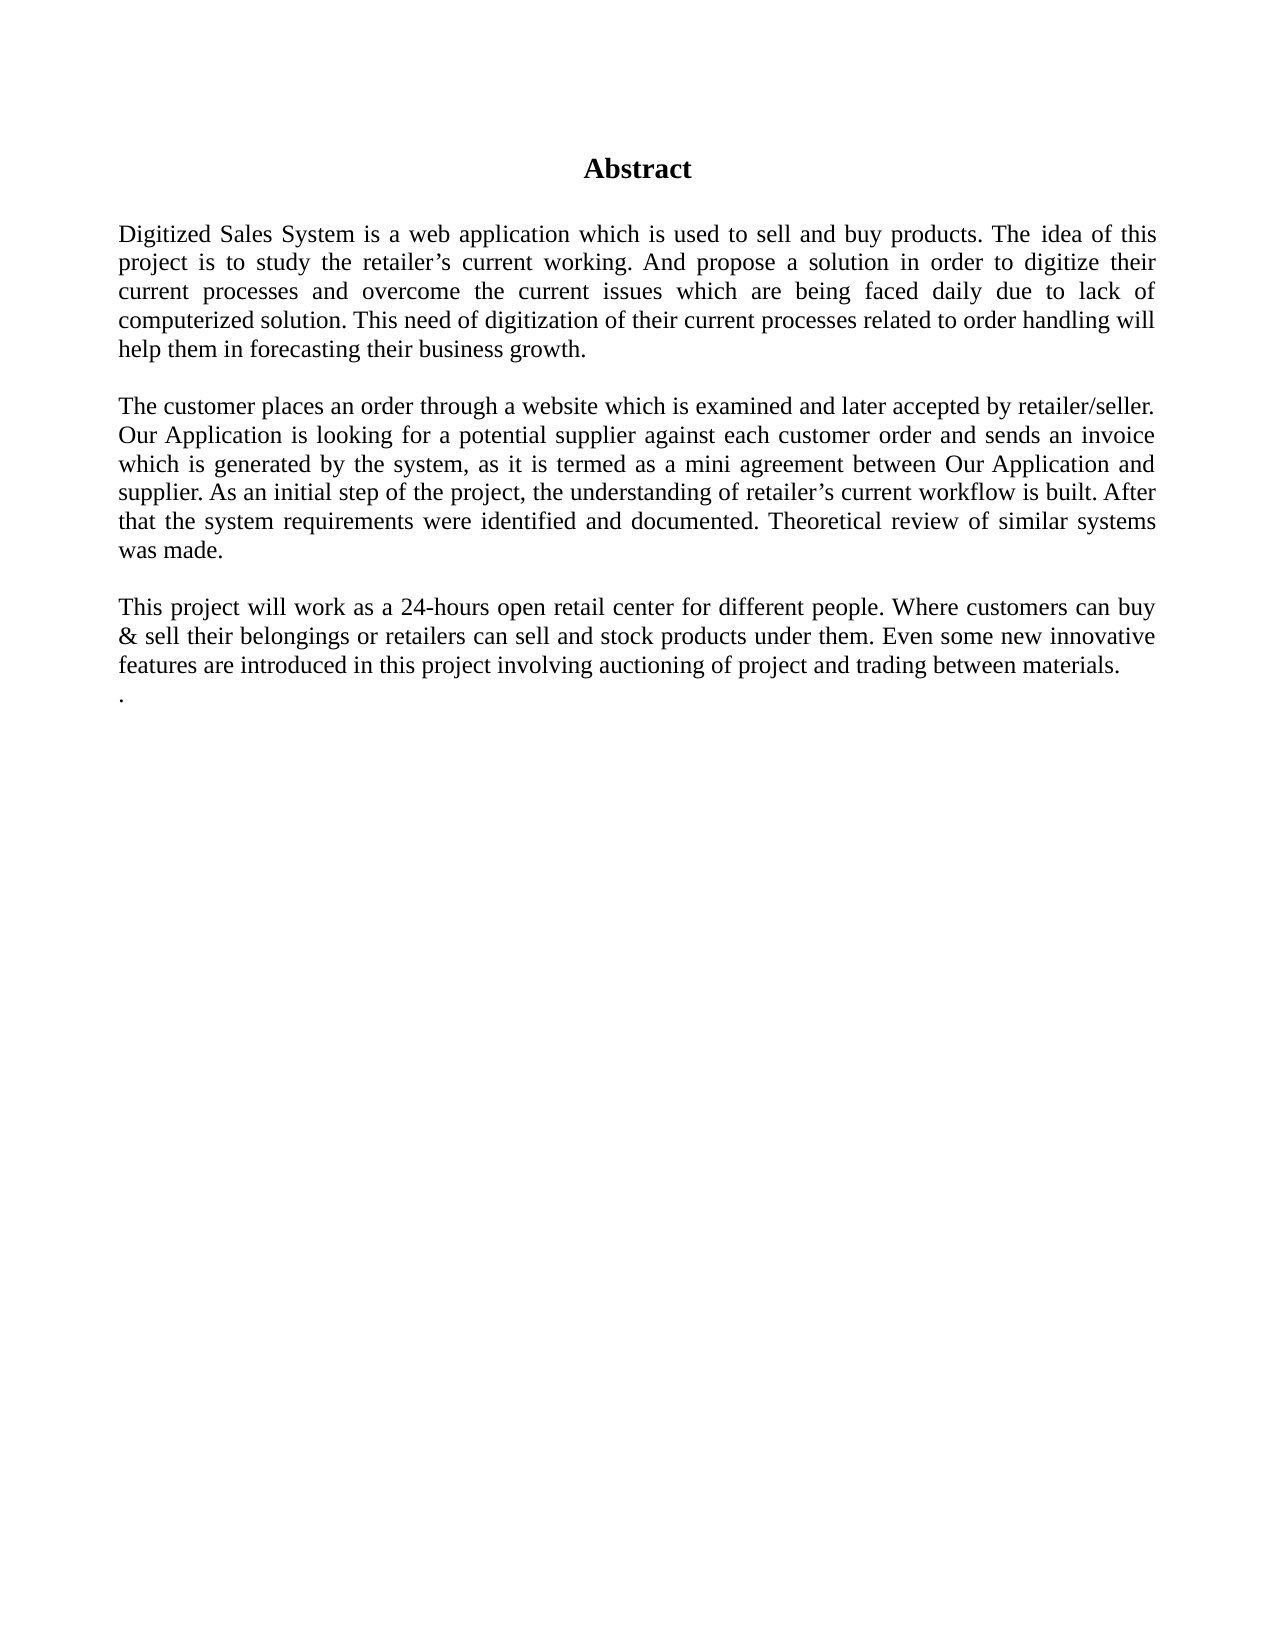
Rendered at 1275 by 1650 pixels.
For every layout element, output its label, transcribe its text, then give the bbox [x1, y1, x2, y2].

text Abstract [118, 152, 1157, 185]
text . [118, 679, 1157, 707]
text The customer places an order through a website which is examined and later accepted by retailer/seller. Our Application is looking for a potential supplier against each customer order and sends an invoice which is generated by the system, as it is termed as a mini agreement between Our Application and supplier. As an initial step of the project, the understanding of retailer’s current workflow is built. After that the system requirements were identified and documented. Theoretical review of similar systems was made. [118, 391, 1157, 564]
text Digitized Sales System is a web application which is used to sell and buy products. The idea of this project is to study the retailer’s current working. And propose a solution in order to digitize their current processes and overcome the current issues which are being faced daily due to lack of computerized solution. This need of digitization of their current processes related to order handling will help them in forecasting their business growth. [118, 219, 1157, 362]
text This project will work as a 24-hours open retail center for different people. Where customers can buy & sell their belongings or retailers can sell and stock products under them. Even some new innovative features are introduced in this project involving auctioning of project and trading between materials. [118, 592, 1157, 679]
